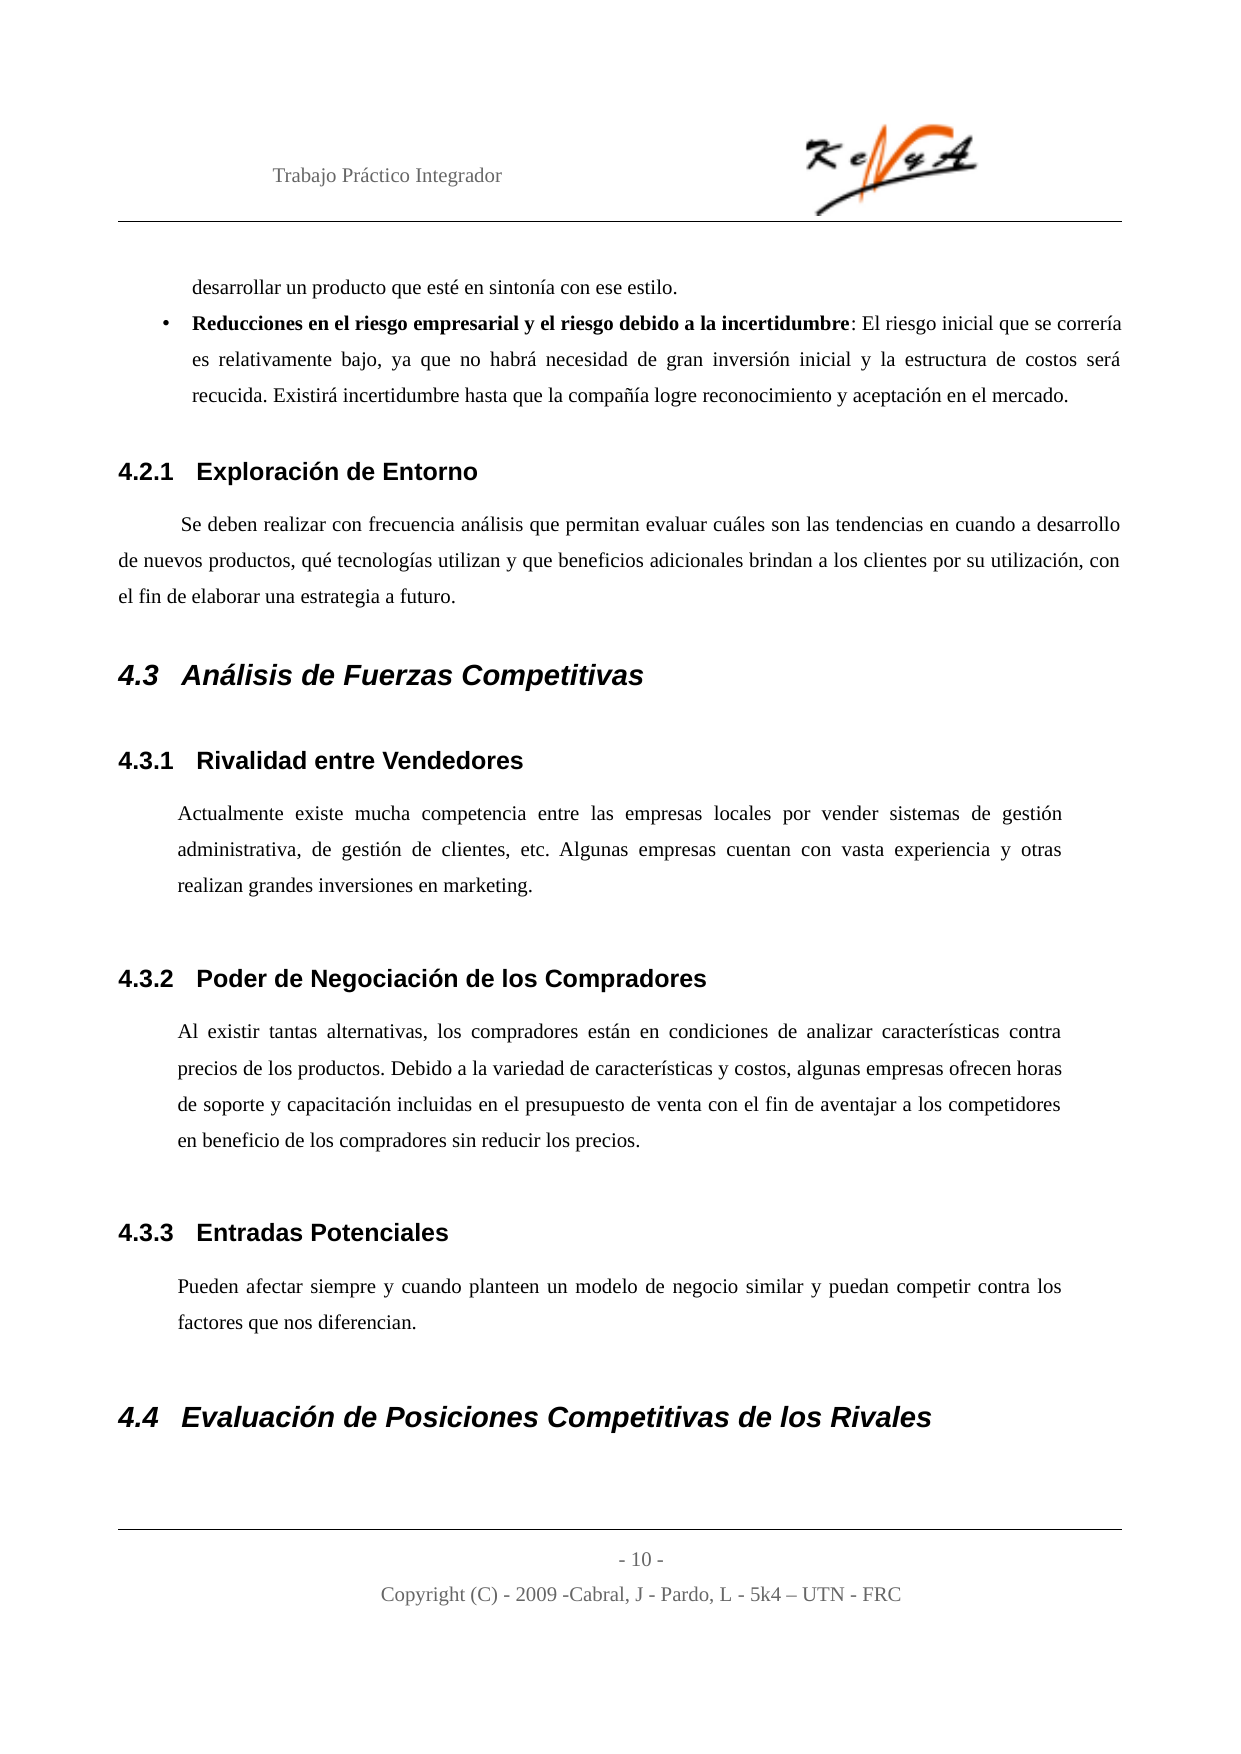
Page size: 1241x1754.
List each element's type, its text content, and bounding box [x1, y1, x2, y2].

text Actualmente existe mucha competencia entre las empresas locales por vender sistemas de gestión administrativa, de gestión de clientes, etc. Algunas empresas cuentan con vasta experiencia y otras realizan grandes inversiones en marketing. [177, 801, 1063, 897]
subtitle Evaluación de Posiciones Competitivas de los Rivales [118, 1400, 1122, 1434]
subtitle Análisis de Fuerzas Competitivas [118, 658, 1122, 691]
list Reducciones en el riesgo empresarial y el riesgo debido a la incertidumbre: El riesgo inicial que se correría es relativamente bajo, ya que no habrá necesidad de gran inversión inicial y la estructura de costos será recucida. Existirá incertidumbre hasta que la compañía logre reconocimiento y aceptación en el mercado. [162, 311, 1122, 407]
subtitle Exploración de Entorno [118, 457, 1122, 485]
text Al existir tantas alternativas, los compradores están en condiciones de analizar características contra precios de los productos. Debido a la variedad de características y costos, algunas empresas ofrecen horas de soporte y capacitación incluidas en el presupuesto de venta con el fin de aventajar a los competidores en beneficio de los compradores sin reducir los precios. [177, 1019, 1063, 1152]
subtitle Poder de Negociación de los Compradores [118, 964, 1122, 993]
subtitle Rivalidad entre Vendedores [118, 746, 1122, 774]
text Pueden afectar siempre y cuando planteen un modelo de negocio similar y puedan competir contra los factores que nos diferencian. [177, 1274, 1063, 1334]
text Se deben realizar con frecuencia análisis que permitan evaluar cuáles son las tendencias en cuando a desarrollo de nuevos productos, qué tecnologías utilizan y que beneficios adicionales brindan a los clientes por su utilización, con el fin de elaborar una estrategia a futuro. [118, 512, 1122, 608]
subtitle Entradas Potenciales [118, 1218, 1122, 1247]
picture [805, 123, 979, 216]
list desarrollar un producto que esté en sintonía con ese estilo. [162, 275, 1122, 299]
